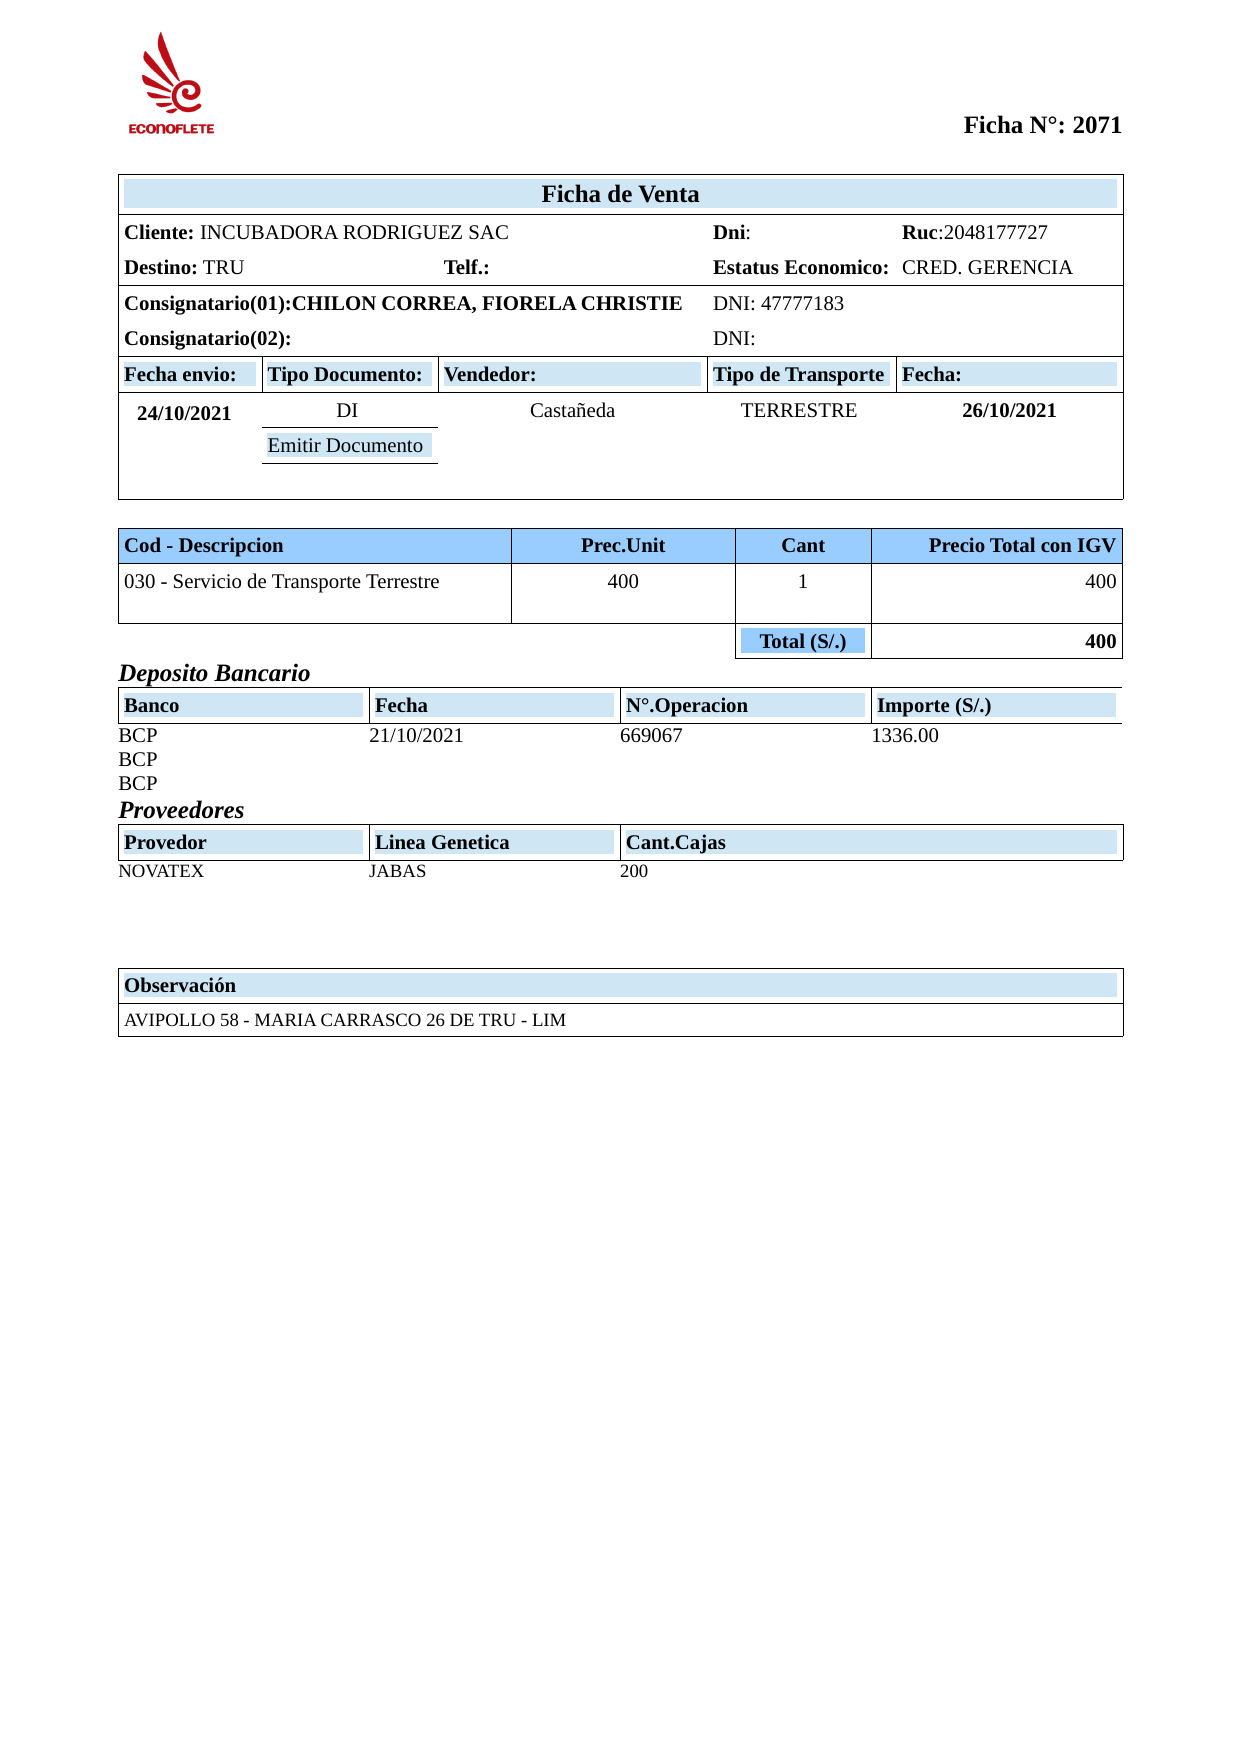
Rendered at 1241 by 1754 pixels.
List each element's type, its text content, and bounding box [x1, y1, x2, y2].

table_cell JABAS [369, 861, 620, 881]
table_cell [369, 881, 620, 903]
table_cell NOVATEX [118, 861, 369, 881]
table_cell 24/10/2021 [119, 393, 262, 498]
table_cell Fecha: [897, 357, 1123, 392]
table_cell Tipo de Transporte [708, 357, 896, 392]
table_header Linea Genetica [370, 825, 620, 859]
table_cell [118, 624, 511, 658]
table_cell 21/10/2021 [369, 724, 620, 747]
table_header Cant.Cajas [621, 825, 1123, 859]
table_cell Telf.: [438, 249, 707, 285]
table_cell [871, 747, 1122, 771]
table_header Provedor [119, 825, 369, 859]
table_cell [871, 771, 1122, 795]
table_cell [369, 924, 620, 946]
table_header N°.Operacion [621, 688, 871, 723]
table_cell TERRESTRE [707, 393, 896, 498]
table_cell [118, 881, 369, 903]
table_header Fecha [370, 688, 620, 723]
table_cell Destino: TRU [119, 249, 438, 285]
table_cell Cliente: INCUBADORA RODRIGUEZ SAC [119, 215, 707, 249]
picture [118, 31, 225, 134]
table_cell 030 - Servicio de Transporte Terrestre [119, 564, 511, 623]
table_cell [369, 747, 620, 771]
table_cell Estatus Economico: [707, 249, 896, 285]
table_header Prec.Unit [512, 529, 735, 563]
table_cell 400 [872, 624, 1122, 658]
table_cell Ruc:2048177727 [896, 215, 1123, 249]
table_cell [369, 946, 620, 967]
table_cell 400 [872, 564, 1122, 623]
table_cell Castañeda [438, 393, 707, 498]
table_cell 200 [620, 861, 1123, 881]
text Deposito Bancario [118, 658, 1122, 687]
table_cell [118, 946, 369, 967]
table_cell [118, 924, 369, 946]
table_cell Fecha envio: [119, 357, 262, 392]
table_cell Consignatario(01):CHILON CORREA, FIORELA CHRISTIE [119, 286, 707, 321]
table_header Ficha de Venta [119, 175, 1123, 214]
table_cell 400 [512, 564, 735, 623]
table_header Banco [119, 688, 369, 723]
table_cell 26/10/2021 [896, 393, 1123, 498]
table_cell [369, 903, 620, 924]
table_cell DNI: 47777183 [707, 286, 1123, 321]
table_cell Consignatario(02): [119, 321, 707, 356]
table_cell 1336.00 [871, 724, 1122, 747]
text Proveedores [118, 795, 1122, 824]
table_cell [369, 771, 620, 795]
table_cell [620, 881, 1123, 903]
table_cell [620, 771, 871, 795]
table_cell BCP [118, 724, 369, 747]
table_cell [511, 624, 735, 658]
table_header Cant [736, 529, 871, 563]
table_cell Dni: [707, 215, 896, 249]
table_cell Tipo Documento: [263, 357, 438, 392]
table_cell BCP [118, 771, 369, 795]
table_header Precio Total con IGV [872, 529, 1122, 563]
table_header Observación [119, 969, 1123, 1003]
table_cell CRED. GERENCIA [896, 249, 1123, 285]
table_cell [620, 747, 871, 771]
table_cell [262, 464, 438, 498]
table_cell DNI: [707, 321, 1123, 356]
table_cell [620, 946, 1123, 967]
table_cell Total (S/.) [736, 624, 871, 658]
table_cell [620, 903, 1123, 924]
table_header Importe (S/.) [872, 688, 1122, 723]
table_cell BCP [118, 747, 369, 771]
table_cell [118, 903, 369, 924]
table_cell Emitir Documento [262, 428, 438, 463]
table_cell 669067 [620, 724, 871, 747]
table_cell 1 [736, 564, 871, 623]
table_header Cod - Descripcion [119, 529, 511, 563]
table_cell [620, 924, 1123, 946]
table_cell Vendedor: [439, 357, 707, 392]
table_cell DI [262, 393, 438, 427]
table_cell AVIPOLLO 58 - MARIA CARRASCO 26 DE TRU - LIM [119, 1004, 1123, 1036]
